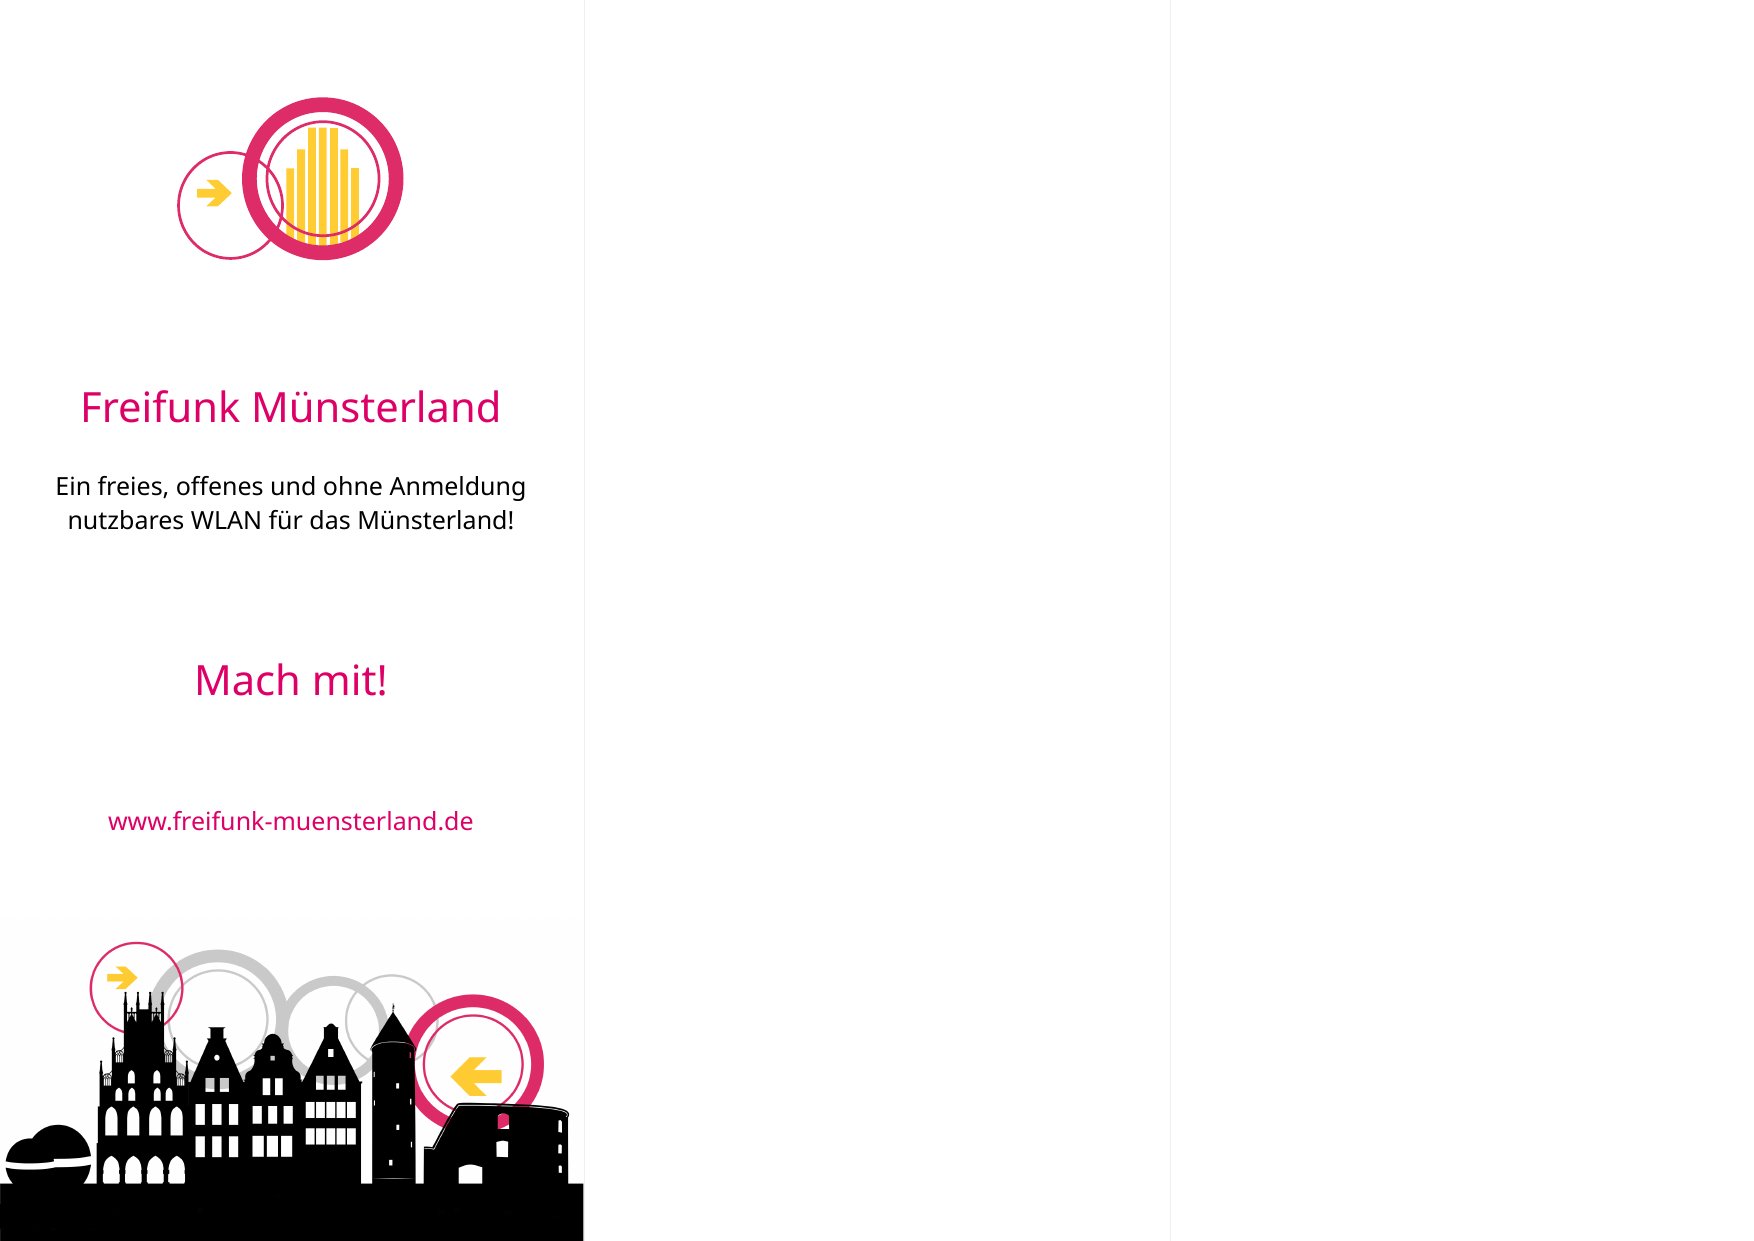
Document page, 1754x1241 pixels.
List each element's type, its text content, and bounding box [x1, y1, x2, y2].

text Mach mit! [29, 651, 552, 707]
picture [0, 918, 584, 1241]
text Ein freies, offenes und ohne Anmeldung nutzbares WLAN für das Münsterland! [29, 469, 552, 537]
text Freifunk Münsterland [29, 378, 552, 435]
text www.freifunk-muensterland.de [29, 803, 552, 837]
